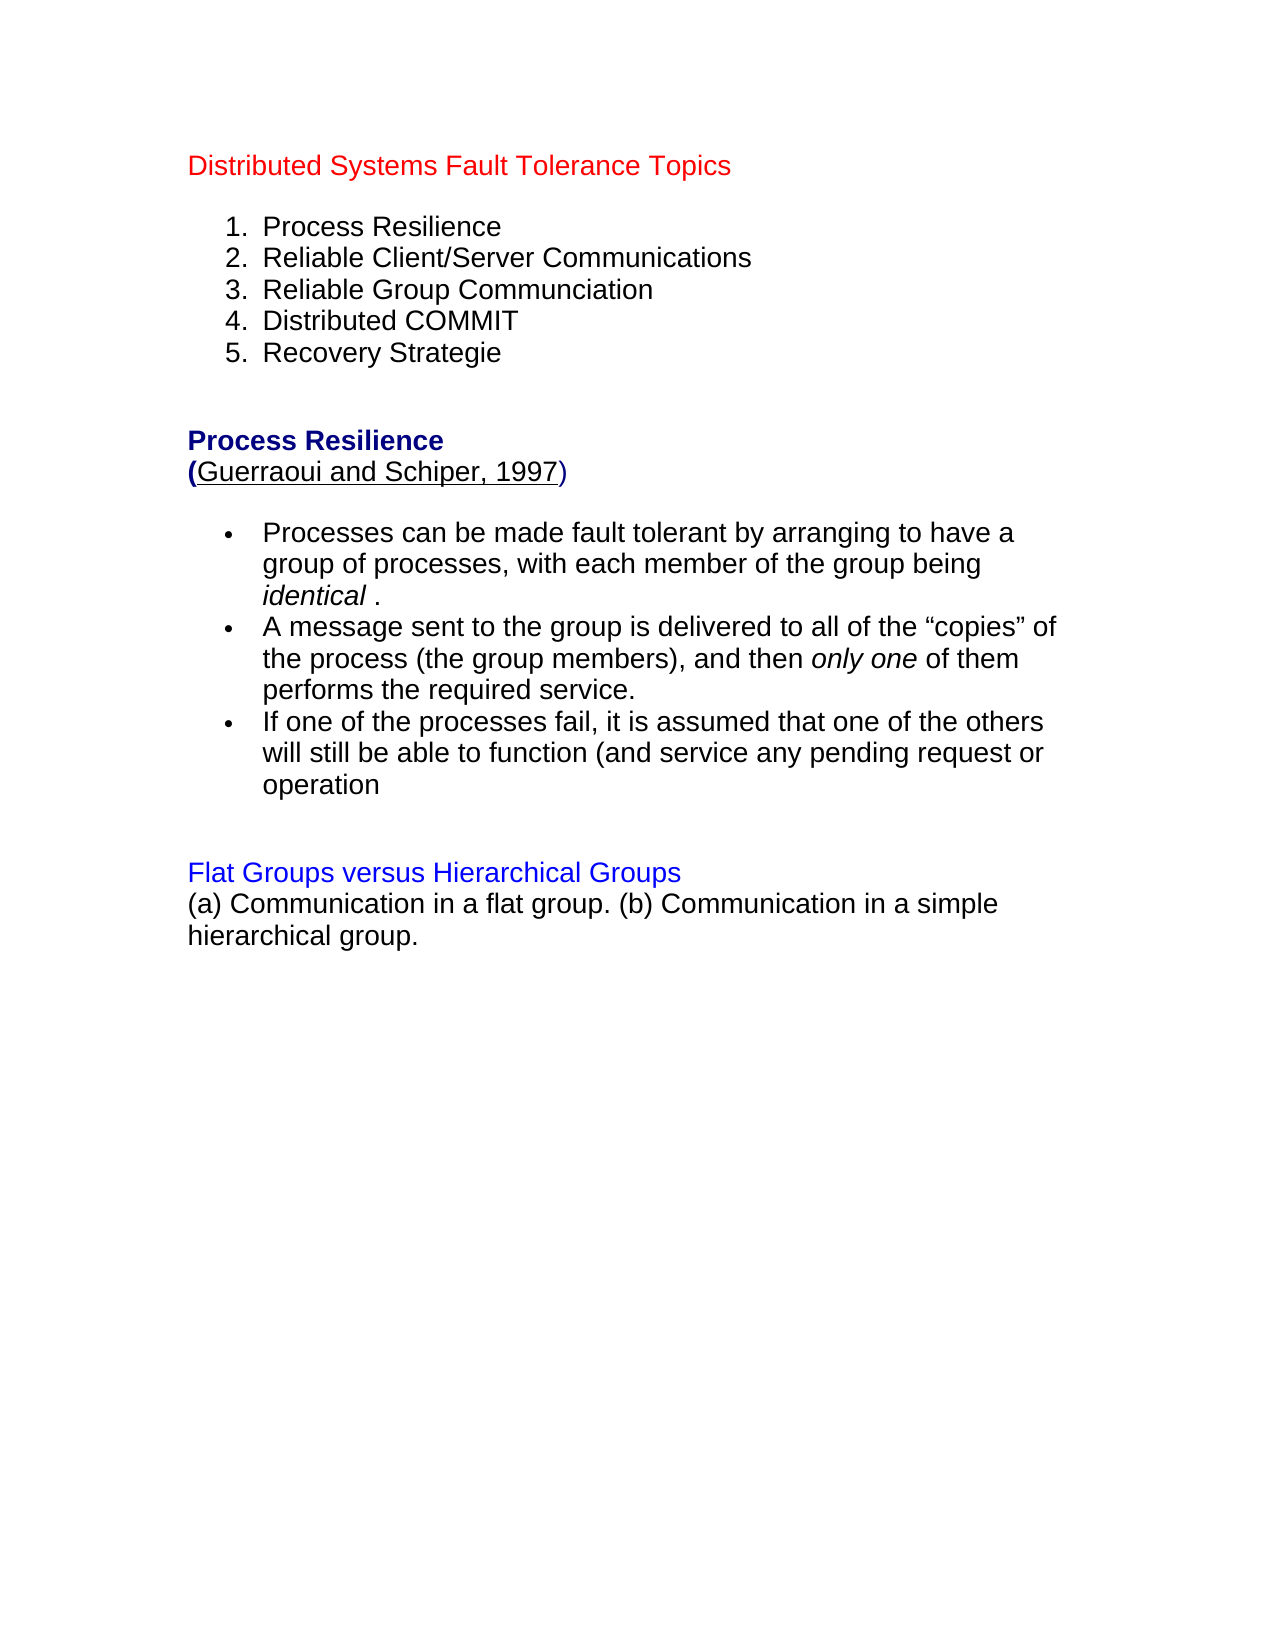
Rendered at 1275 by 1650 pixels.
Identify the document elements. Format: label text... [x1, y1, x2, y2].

text Flat Groups versus Hierarchical Groups [187, 857, 1087, 888]
list Reliable Client/Server Communications [225, 242, 1087, 273]
text (a) Communication in a flat group. (b) Communication in a simple hierarchical group. [187, 888, 1087, 951]
text (Guerraoui and Schiper, 1997) [187, 456, 1087, 488]
list Distributed COMMIT [225, 305, 1087, 336]
list Processes can be made fault tolerant by arranging to have a group of processes, with each member of the group being identical . [225, 517, 1087, 611]
list A message sent to the group is delivered to all of the “copies” of the process (the group members), and then only one of them performs the required service. [225, 611, 1087, 706]
text Process Resilience [187, 425, 1087, 456]
list Recovery Strategie [225, 336, 1087, 368]
text Distributed Systems Fault Tolerance Topics [187, 150, 1087, 181]
list If one of the processes fail, it is assumed that one of the others will still be able to function (and service any pending request or operation [225, 706, 1087, 800]
list Process Resilience [225, 211, 1087, 242]
list Reliable Group Communciation [225, 273, 1087, 305]
